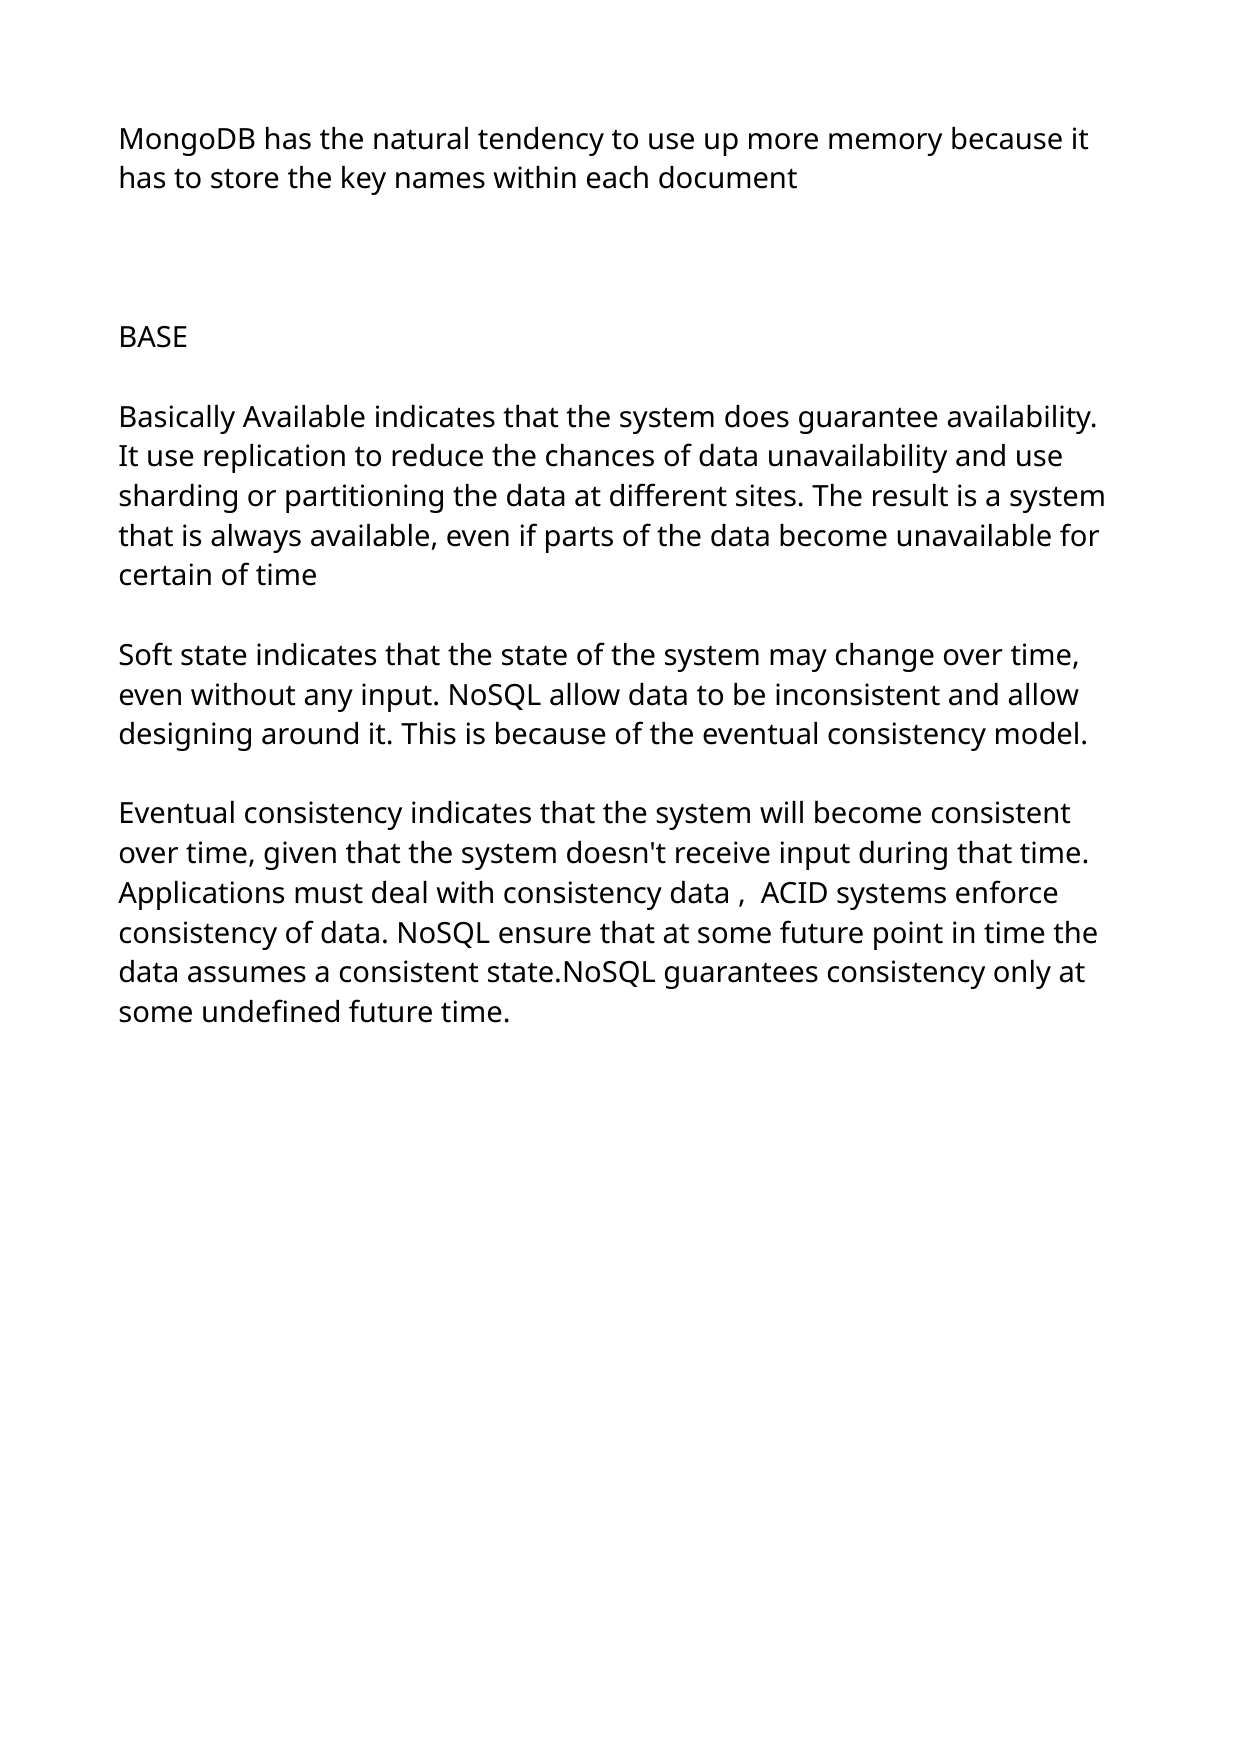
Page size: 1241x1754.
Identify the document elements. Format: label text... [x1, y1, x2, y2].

text Soft state indicates that the state of the system may change over time, even without any input. NoSQL allow data to be inconsistent and allow designing around it. This is because of the eventual consistency model. [118, 634, 1122, 753]
text Eventual consistency indicates that the system will become consistent over time, given that the system doesn't receive input during that time. Applications must deal with consistency data , ACID systems enforce consistency of data. NoSQL ensure that at some future point in time the data assumes a consistent state.NoSQL guarantees consistency only at some undefined future time. [118, 793, 1122, 1031]
text MongoDB has the natural tendency to use up more memory because it has to store the key names within each document [118, 118, 1122, 197]
text It use replication to reduce the chances of data unavailability and use sharding or partitioning the data at different sites. The result is a system that is always available, even if parts of the data become unavailable for certain of time [118, 436, 1122, 594]
text Basically Available indicates that the system does guarantee availability. [118, 396, 1122, 436]
text BASE [118, 317, 1122, 356]
